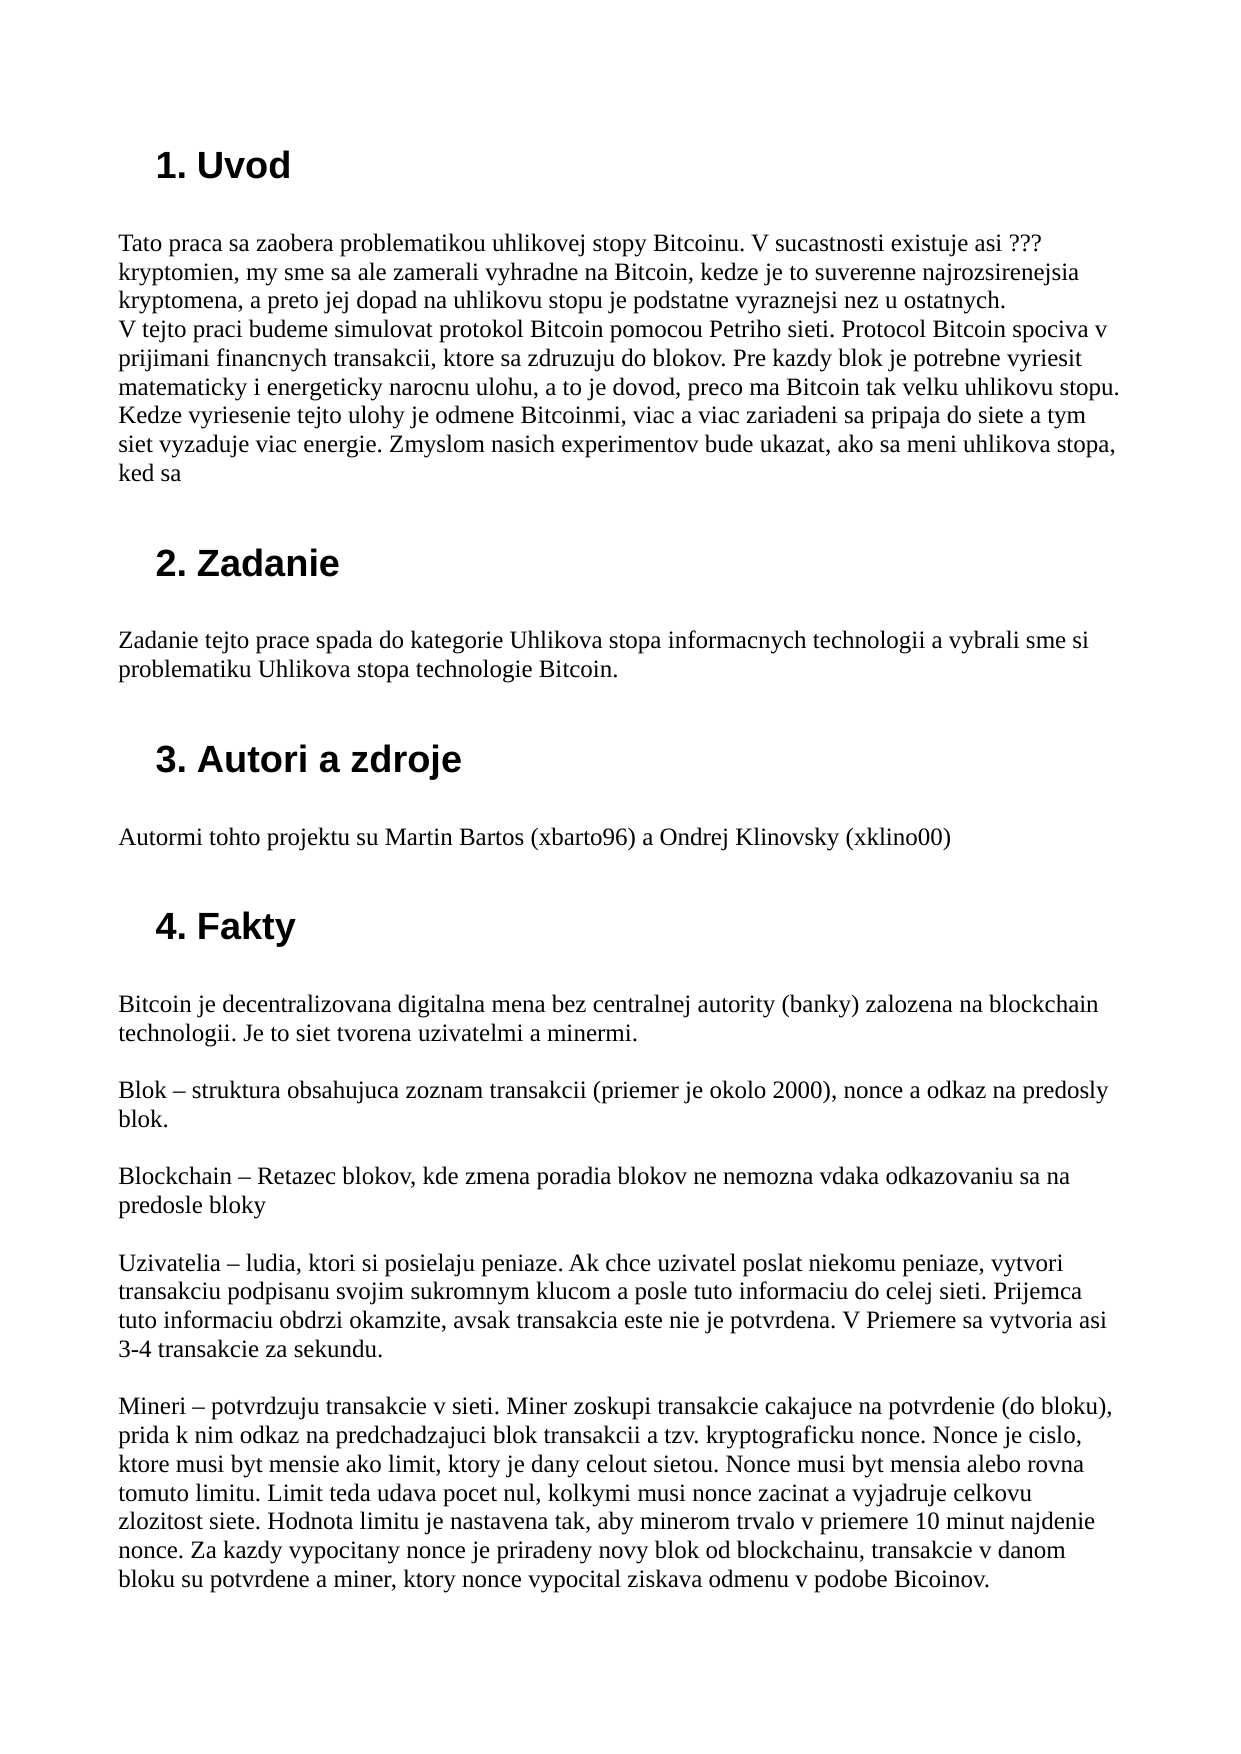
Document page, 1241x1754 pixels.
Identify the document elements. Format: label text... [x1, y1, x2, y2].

text Kedze vyriesenie tejto ulohy je odmene Bitcoinmi, viac a viac zariadeni sa pripaja do siete a tym siet vyzaduje viac energie. Zmyslom nasich experimentov bude ukazat, ako sa meni uhlikova stopa, ked sa [118, 401, 1122, 487]
subtitle Fakty [155, 904, 1122, 948]
text Bitcoin je decentralizovana digitalna mena bez centralnej autority (banky) zalozena na blockchain technologii. Je to siet tvorena uzivatelmi a minermi. [118, 989, 1122, 1046]
text Blok – struktura obsahujuca zoznam transakcii (priemer je okolo 2000), nonce a odkaz na predosly blok. [118, 1075, 1122, 1133]
text V tejto praci budeme simulovat protokol Bitcoin pomocou Petriho sieti. Protocol Bitcoin spociva v prijimani financnych transakcii, ktore sa zdruzuju do blokov. Pre kazdy blok je potrebne vyriesit matematicky i energeticky narocnu ulohu, a to je dovod, preco ma Bitcoin tak velku uhlikovu stopu. [118, 314, 1122, 401]
text Zadanie tejto prace spada do kategorie Uhlikova stopa informacnych technologii a vybrali sme si problematiku Uhlikova stopa technologie Bitcoin. [118, 625, 1122, 683]
subtitle Uvod [155, 143, 1122, 187]
text Tato praca sa zaobera problematikou uhlikovej stopy Bitcoinu. V sucastnosti existuje asi ??? kryptomien, my sme sa ale zamerali vyhradne na Bitcoin, kedze je to suverenne najrozsirenejsia kryptomena, a preto jej dopad na uhlikovu stopu je podstatne vyraznejsi nez u ostatnych. [118, 228, 1122, 314]
text Uzivatelia – ludia, ktori si posielaju peniaze. Ak chce uzivatel poslat niekomu peniaze, vytvori transakciu podpisanu svojim sukromnym klucom a posle tuto informaciu do celej sieti. Prijemca tuto informaciu obdrzi okamzite, avsak transakcia este nie je potvrdena. V Priemere sa vytvoria asi 3-4 transakcie za sekundu. [118, 1248, 1122, 1363]
subtitle Zadanie [155, 541, 1122, 584]
text Mineri – potvrdzuju transakcie v sieti. Miner zoskupi transakcie cakajuce na potvrdenie (do bloku), prida k nim odkaz na predchadzajuci blok transakcii a tzv. kryptograficku nonce. Nonce je cislo, [118, 1391, 1122, 1449]
subtitle Autori a zdroje [155, 737, 1122, 780]
text ktore musi byt mensie ako limit, ktory je dany celout sietou. Nonce musi byt mensia alebo rovna tomuto limitu. Limit teda udava pocet nul, kolkymi musi nonce zacinat a vyjadruje celkovu zlozitost siete. Hodnota limitu je nastavena tak, aby minerom trvalo v priemere 10 minut najdenie nonce. Za kazdy vypocitany nonce je priradeny novy blok od blockchainu, transakcie v danom bloku su potvrdene a miner, ktory nonce vypocital ziskava odmenu v podobe Bicoinov. [118, 1449, 1122, 1593]
text Blockchain – Retazec blokov, kde zmena poradia blokov ne nemozna vdaka odkazovaniu sa na predosle bloky [118, 1161, 1122, 1219]
text Autormi tohto projektu su Martin Bartos (xbarto96) a Ondrej Klinovsky (xklino00) [118, 822, 1122, 850]
